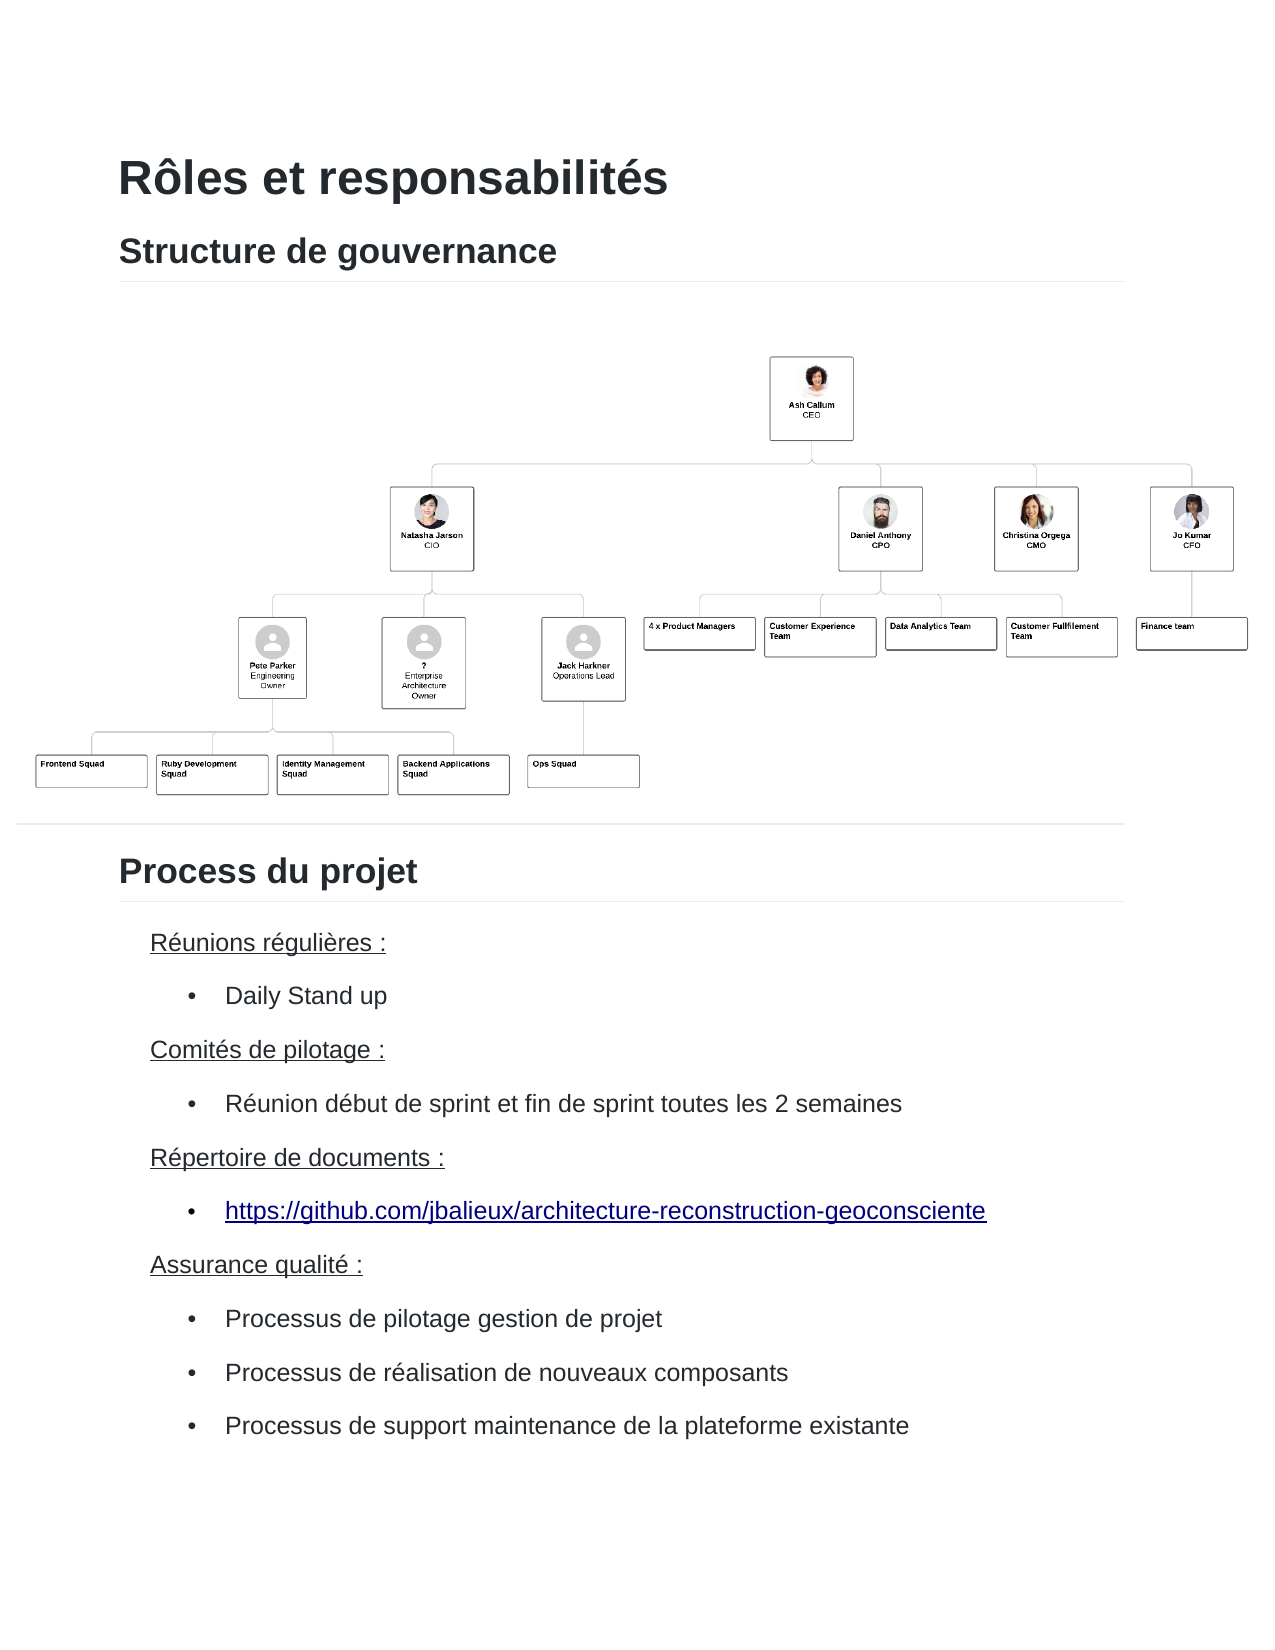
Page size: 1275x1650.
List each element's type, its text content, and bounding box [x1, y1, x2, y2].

list https://github.com/jbalieux/architecture-reconstruction-geoconsciente [187, 1196, 1125, 1225]
subtitle Rôles et responsabilités [119, 150, 1125, 205]
text Réunions régulières : [150, 927, 1125, 956]
text Répertoire de documents : [150, 1142, 1125, 1171]
list Processus de réalisation de nouveaux composants [187, 1357, 1125, 1386]
list Processus de support maintenance de la plateforme existante [187, 1411, 1125, 1440]
text Assurance qualité : [150, 1250, 1125, 1279]
text Comités de pilotage : [150, 1035, 1125, 1064]
list Réunion début de sprint et fin de sprint toutes les 2 semaines [187, 1089, 1125, 1117]
list Daily Stand up [187, 981, 1125, 1010]
subtitle Structure de gouvernance [119, 230, 1125, 281]
list Processus de pilotage gestion de projet [187, 1304, 1125, 1332]
subtitle Process du projet [119, 850, 1125, 901]
